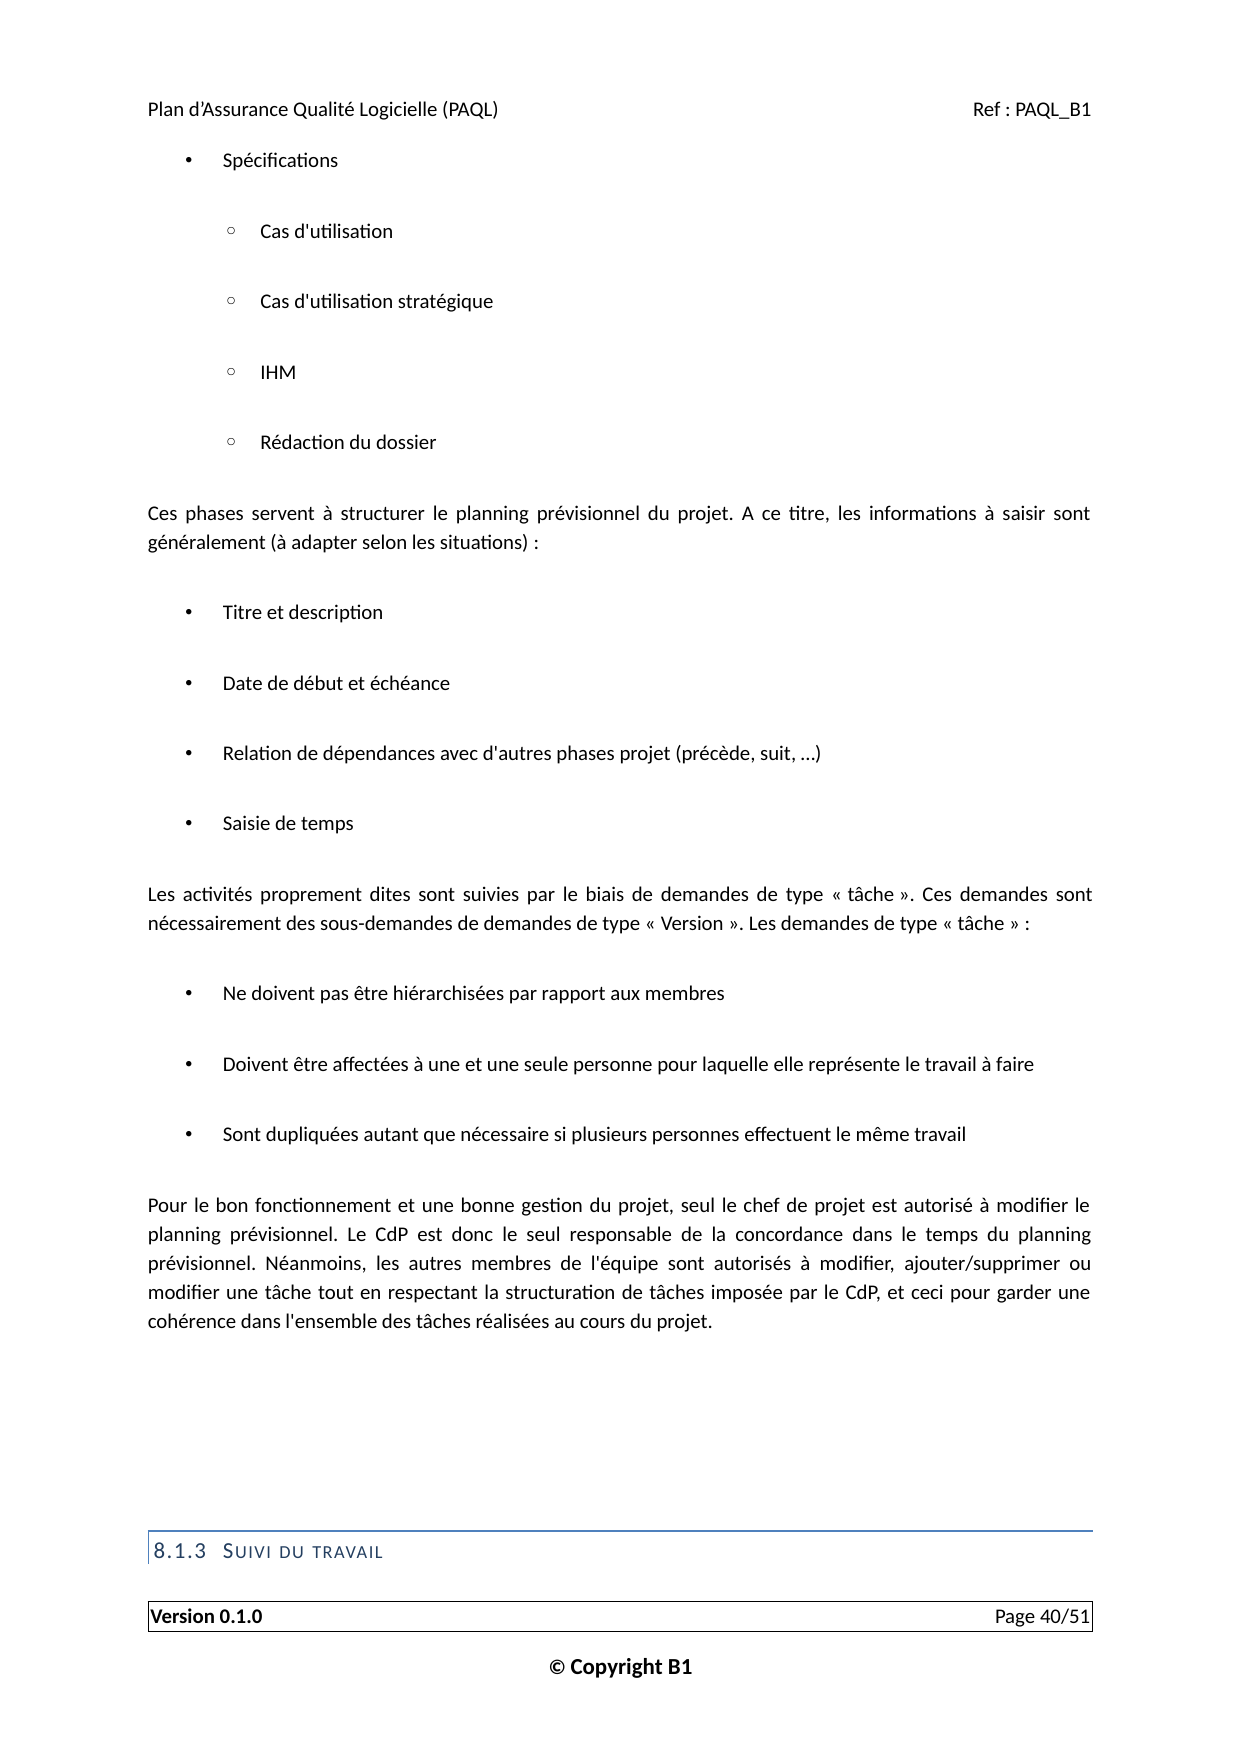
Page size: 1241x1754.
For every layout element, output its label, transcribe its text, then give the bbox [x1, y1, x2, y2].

list Relation de dépendances avec d'autres phases projet (précède, suit, …) [185, 740, 1093, 766]
list Cas d'utilisation stratégique [223, 288, 1093, 314]
list IHM [223, 359, 1093, 384]
list Date de début et échéance [185, 670, 1093, 695]
text Les activités proprement dites sont suivies par le biais de demandes de type « tâche ». Ces demandes sont nécessairement des sous-demandes de demandes de type « Version ». Les demandes de type « tâche » : [148, 881, 1093, 936]
list Spécifications [185, 148, 1093, 173]
text Ces phases servent à structurer le planning prévisionnel du projet. A ce titre, les informations à saisir sont généralement (à adapter selon les situations) : [148, 500, 1093, 554]
list Cas d'utilisation [223, 218, 1093, 243]
list Saisie de temps [185, 811, 1093, 836]
text Pour le bon fonctionnement et une bonne gestion du projet, seul le chef de projet est autorisé à modifier le planning prévisionnel. Le CdP est donc le seul responsable de la concordance dans le temps du planning prévisionnel. Néanmoins, les autres membres de l'équipe sont autorisés à modifier, ajouter/supprimer ou modifier une tâche tout en respectant la structuration de tâches imposée par le CdP, et ceci pour garder une cohérence dans l'ensemble des tâches réalisées au cours du projet. [148, 1192, 1093, 1334]
list Ne doivent pas être hiérarchisées par rapport aux membres [185, 981, 1093, 1006]
list Sont dupliquées autant que nécessaire si plusieurs personnes effectuent le même travail [185, 1121, 1093, 1147]
list Titre et description [185, 599, 1093, 625]
list Suivi du travail [149, 1532, 1093, 1564]
list Doivent être affectées à une et une seule personne pour laquelle elle représente le travail à faire [185, 1051, 1093, 1076]
list Rédaction du dossier [223, 429, 1093, 455]
